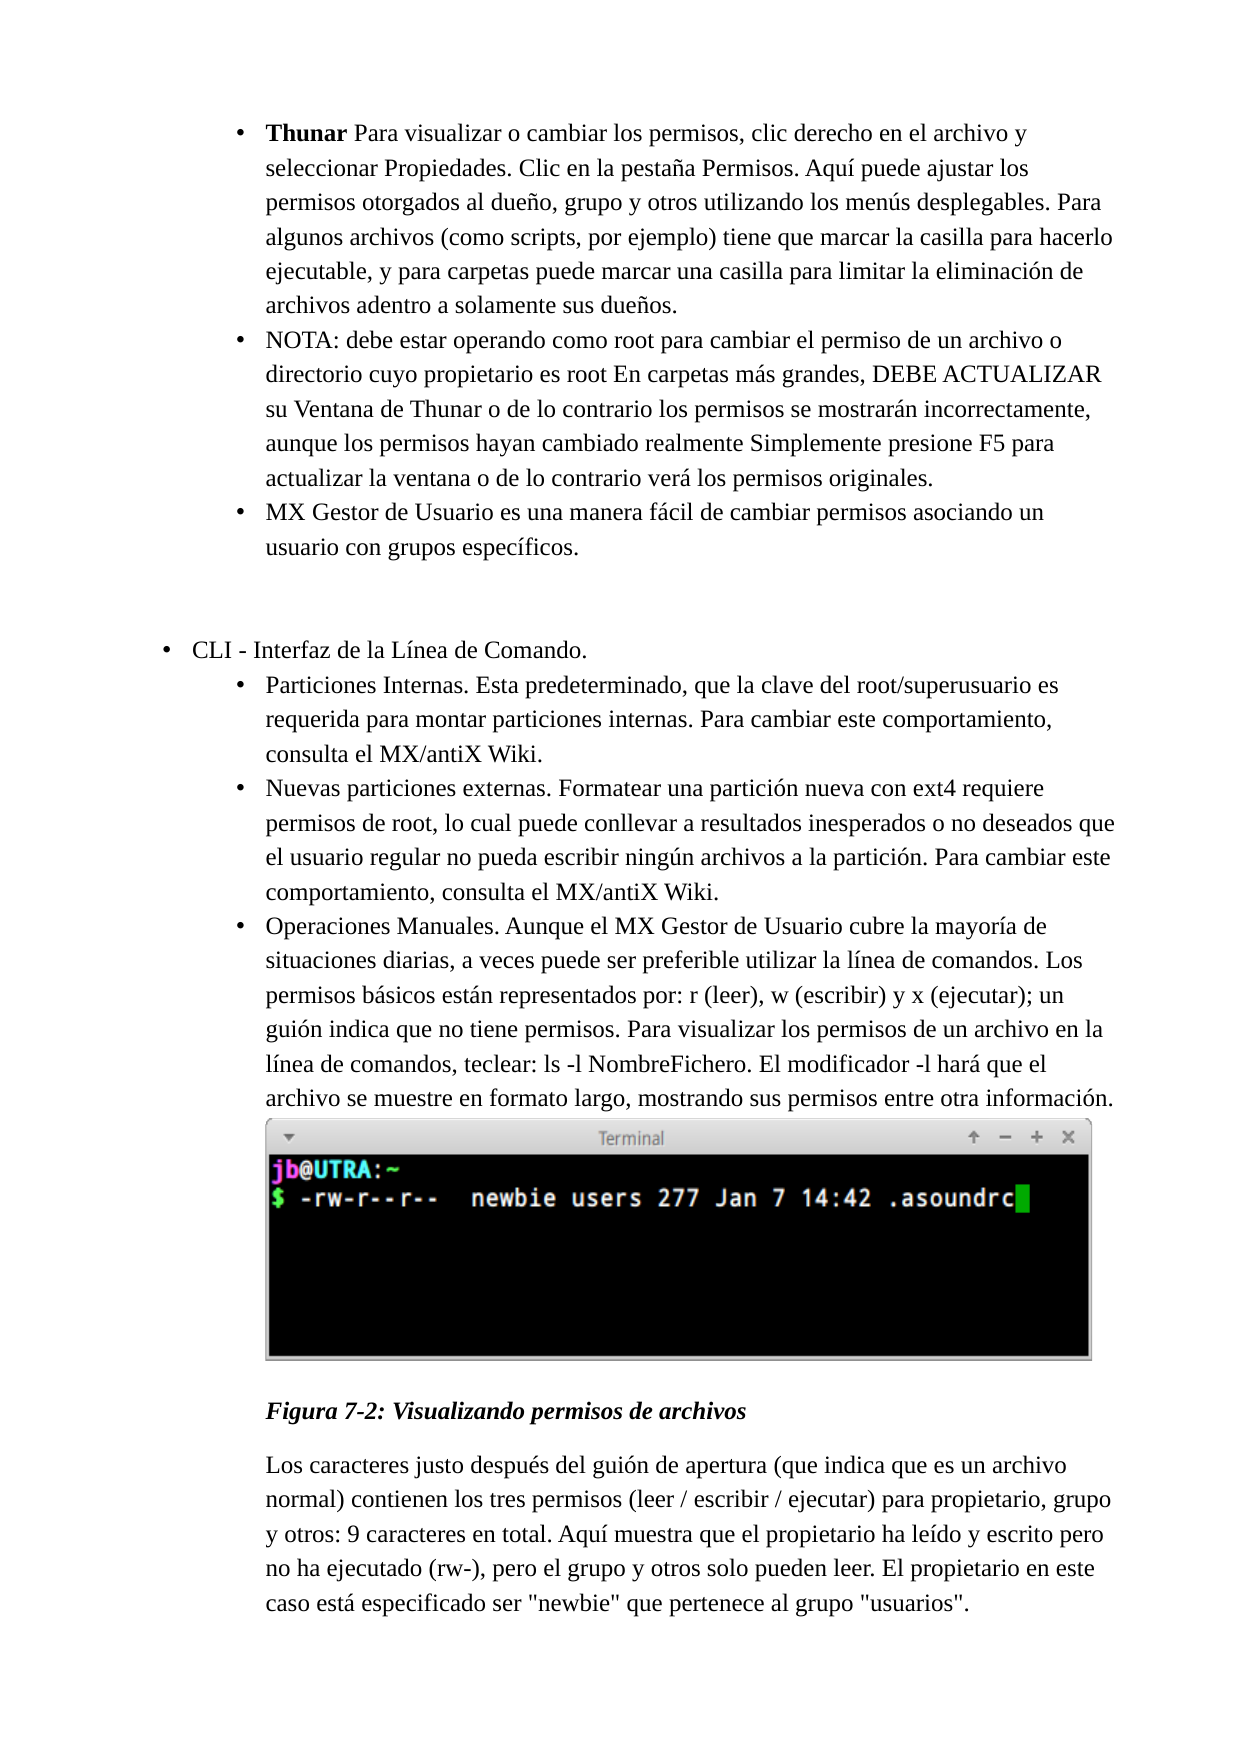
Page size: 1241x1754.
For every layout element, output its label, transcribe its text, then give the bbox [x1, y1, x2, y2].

list Figura 7-2: Visualizando permisos de archivos [236, 1396, 1122, 1425]
list Los caracteres justo después del guión de apertura (que indica que es un archivo normal) contienen los tres permisos (leer / escribir / ejecutar) para propietario, grupo y otros: 9 caracteres en total. Aquí muestra que el propietario ha leído y escrito pero no ha ejecutado (rw-), pero el grupo y otros solo pueden leer. El propietario en este caso está especificado ser "newbie" que pertenece al grupo "usuarios". [236, 1450, 1122, 1616]
list MX Gestor de Usuario es una manera fácil de cambiar permisos asociando un usuario con grupos específicos. [236, 497, 1122, 561]
list Particiones Internas. Esta predeterminado, que la clave del root/superusuario es requerida para montar particiones internas. Para cambiar este comportamiento, consulta el MX/antiX Wiki. [236, 670, 1122, 767]
list NOTA: debe estar operando como root para cambiar el permiso de un archivo o directorio cuyo propietario es root En carpetas más grandes, DEBE ACTUALIZAR su Ventana de Thunar o de lo contrario los permisos se mostrarán incorrectamente, aunque los permisos hayan cambiado realmente Simplemente presione F5 para actualizar la ventana o de lo contrario verá los permisos originales. [236, 325, 1122, 492]
list Thunar Para visualizar o cambiar los permisos, clic derecho en el archivo y seleccionar Propiedades. Clic en la pestaña Permisos. Aquí puede ajustar los permisos otorgados al dueño, grupo y otros utilizando los menús desplegables. Para algunos archivos (como scripts, por ejemplo) tiene que marcar la casilla para hacerlo ejecutable, y para carpetas puede marcar una casilla para limitar la eliminación de archivos adentro a solamente sus dueños. [236, 118, 1122, 319]
list Nuevas particiones externas. Formatear una partición nueva con ext4 requiere permisos de root, lo cual puede conllevar a resultados inesperados o no deseados que el usuario regular no pueda escribir ningún archivos a la partición. Para cambiar este comportamiento, consulta el MX/antiX Wiki. [236, 773, 1122, 905]
list Operaciones Manuales. Aunque el MX Gestor de Usuario cubre la mayoría de situaciones diarias, a veces puede ser preferible utilizar la línea de comandos. Los permisos básicos están representados por: r (leer), w (escribir) y x (ejecutar); un guión indica que no tiene permisos. Para visualizar los permisos de un archivo en la línea de comandos, teclear: ls -l NombreFichero. El modificador -l hará que el archivo se muestre en formato largo, mostrando sus permisos entre otra información. [236, 911, 1122, 1112]
picture [265, 1118, 1093, 1361]
list CLI - Interfaz de la Línea de Comando. [162, 635, 1122, 664]
